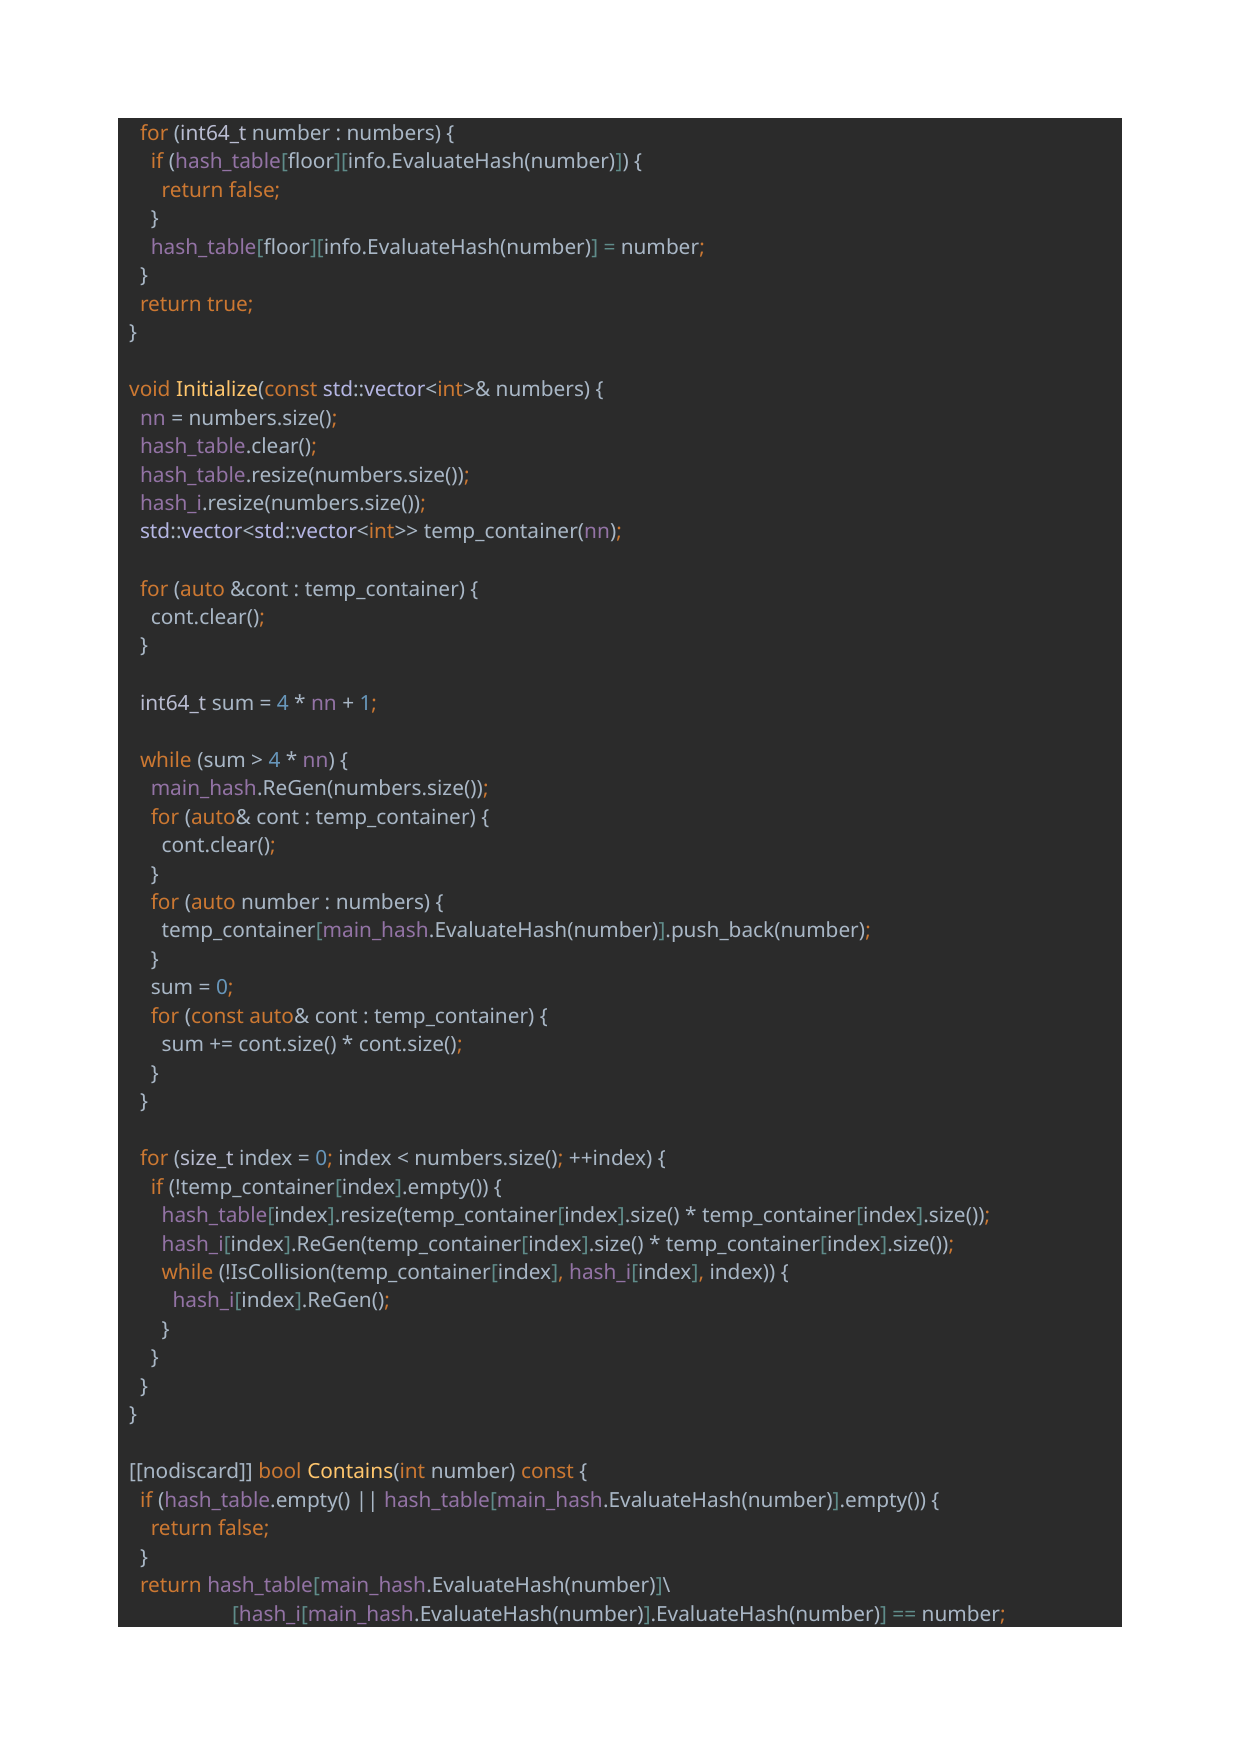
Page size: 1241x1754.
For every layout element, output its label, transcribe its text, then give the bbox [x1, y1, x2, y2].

text for (int64_t number : numbers) { if (hash_table[floor][info.EvaluateHash(number)]) { return false; } hash_table[floor][info.EvaluateHash(number)] = number; } return true; } void Initialize(const std::vector<int>& numbers) { nn = numbers.size(); hash_table.clear(); hash_table.resize(numbers.size()); hash_i.resize(numbers.size()); std::vector<std::vector<int>> temp_container(nn); for (auto &cont : temp_container) { cont.clear(); } int64_t sum = 4 * nn + 1; while (sum > 4 * nn) { main_hash.ReGen(numbers.size()); for (auto& cont : temp_container) { cont.clear(); } for (auto number : numbers) { temp_container[main_hash.EvaluateHash(number)].push_back(number); } sum = 0; for (const auto& cont : temp_container) { sum += cont.size() * cont.size(); } } for (size_t index = 0; index < numbers.size(); ++index) { if (!temp_container[index].empty()) { hash_table[index].resize(temp_container[index].size() * temp_container[index].size()); hash_i[index].ReGen(temp_container[index].size() * temp_container[index].size()); while (!IsCollision(temp_container[index], hash_i[index], index)) { hash_i[index].ReGen(); } } } } [[nodiscard]] bool Contains(int number) const { if (hash_table.empty() || hash_table[main_hash.EvaluateHash(number)].empty()) { return false; } return hash_table[main_hash.EvaluateHash(number)]\ [hash_i[main_hash.EvaluateHash(number)].EvaluateHash(number)] == number; [118, 118, 1122, 1627]
